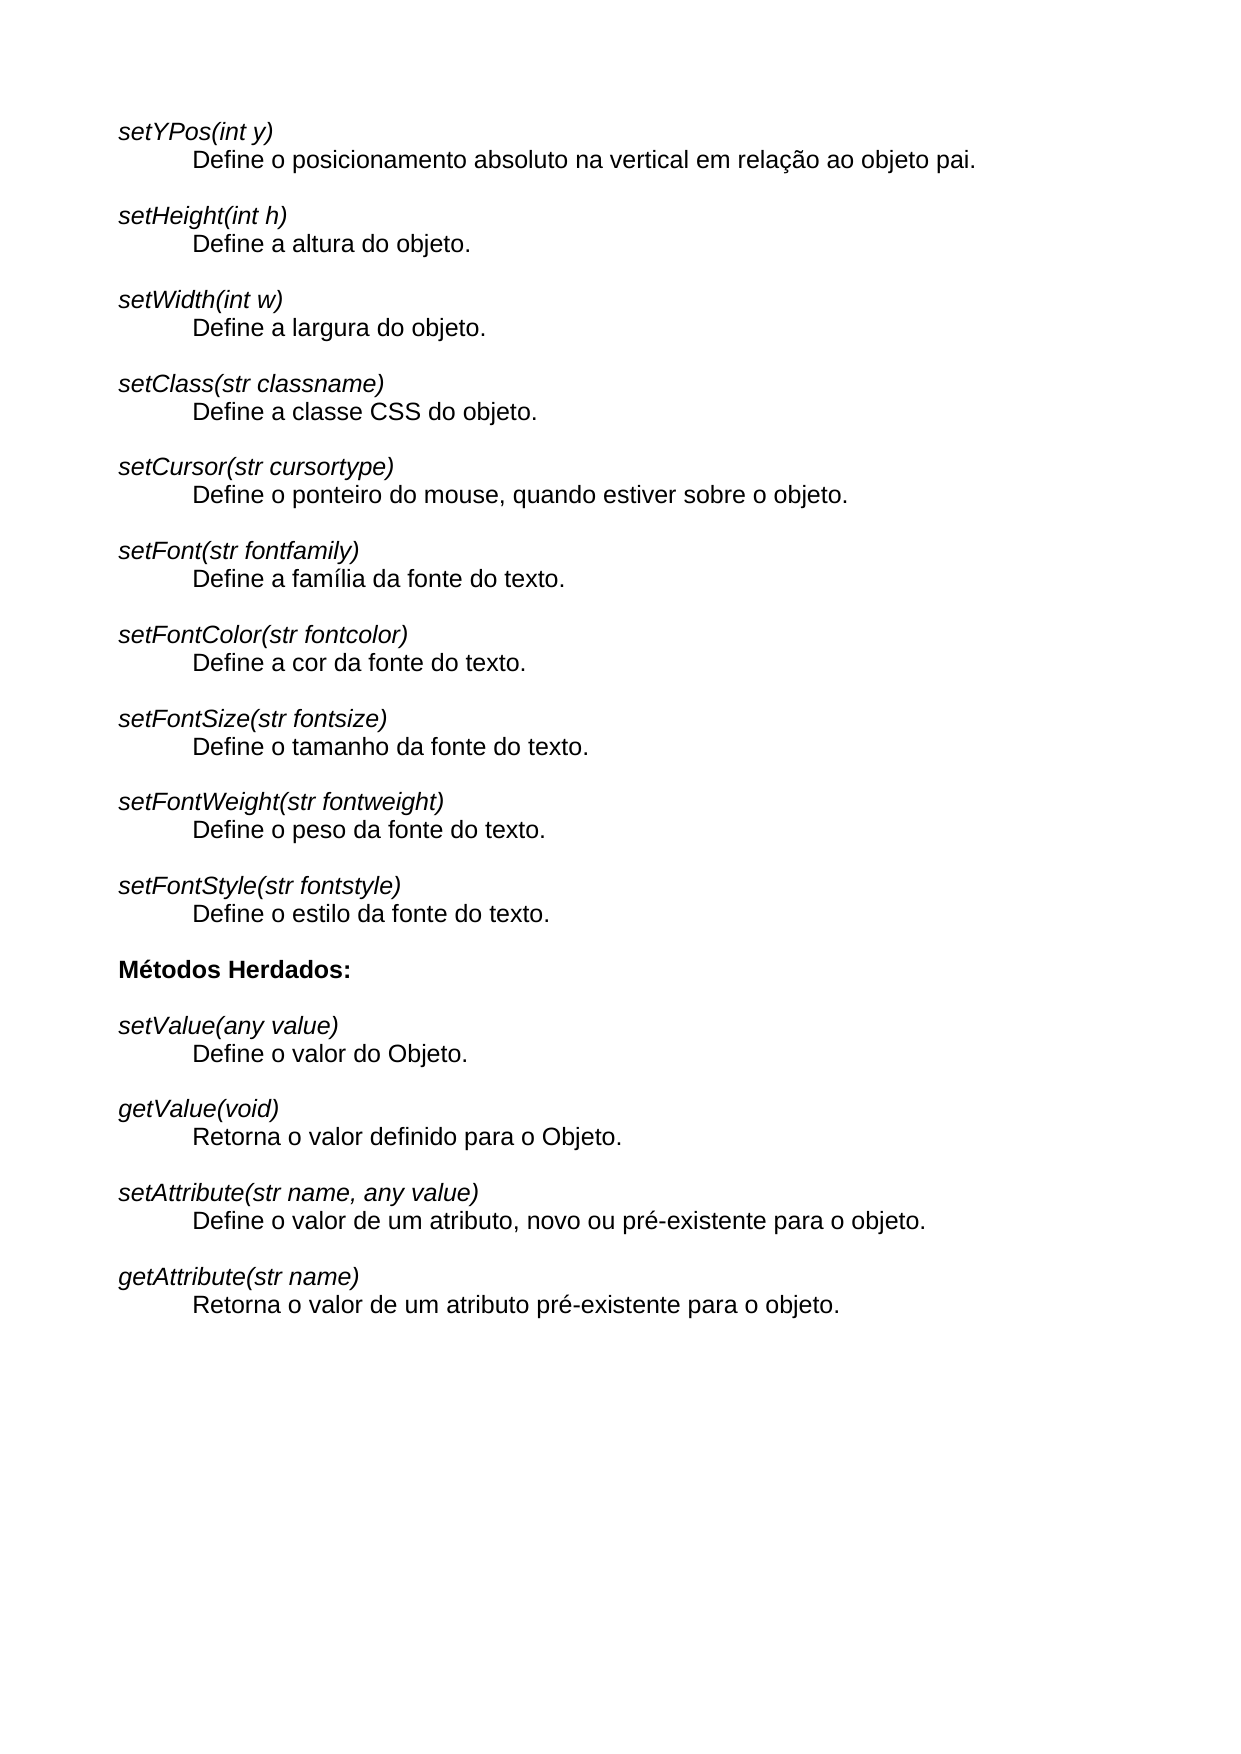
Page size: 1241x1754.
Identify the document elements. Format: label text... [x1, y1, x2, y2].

text Define a cor da fonte do texto. [118, 648, 1122, 676]
text Métodos Herdados: [118, 956, 1122, 983]
text setFontColor(str fontcolor) [118, 621, 1122, 648]
text Define a largura do objeto. [118, 313, 1122, 341]
text setFont(str fontfamily) [118, 537, 1122, 565]
text setCursor(str cursortype) [118, 453, 1122, 481]
text Define o estilo da fonte do texto. [118, 900, 1122, 928]
text Retorna o valor definido para o Objeto. [118, 1123, 1122, 1151]
text setHeight(int h) [118, 202, 1122, 230]
text setYPos(int y) [118, 118, 1122, 146]
text Define o peso da fonte do texto. [118, 816, 1122, 844]
text Define a classe CSS do objeto. [118, 397, 1122, 425]
text Define o ponteiro do mouse, quando estiver sobre o objeto. [118, 481, 1122, 509]
text setAttribute(str name, any value) [118, 1179, 1122, 1207]
text Define o tamanho da fonte do texto. [118, 732, 1122, 760]
text Retorna o valor de um atributo pré-existente para o objeto. [118, 1291, 1122, 1318]
text Define o valor de um atributo, novo ou pré-existente para o objeto. [118, 1207, 1122, 1235]
text setWidth(int w) [118, 286, 1122, 313]
text setClass(str classname) [118, 369, 1122, 397]
text getAttribute(str name) [118, 1263, 1122, 1291]
text Define a família da fonte do texto. [118, 565, 1122, 593]
text setFontSize(str fontsize) [118, 704, 1122, 732]
text getValue(void) [118, 1095, 1122, 1123]
text setFontStyle(str fontstyle) [118, 872, 1122, 900]
text Define o posicionamento absoluto na vertical em relação ao objeto pai. [118, 146, 1122, 174]
text setFontWeight(str fontweight) [118, 788, 1122, 816]
text Define a altura do objeto. [118, 230, 1122, 258]
text setValue(any value) [118, 1011, 1122, 1039]
text Define o valor do Objeto. [118, 1039, 1122, 1067]
